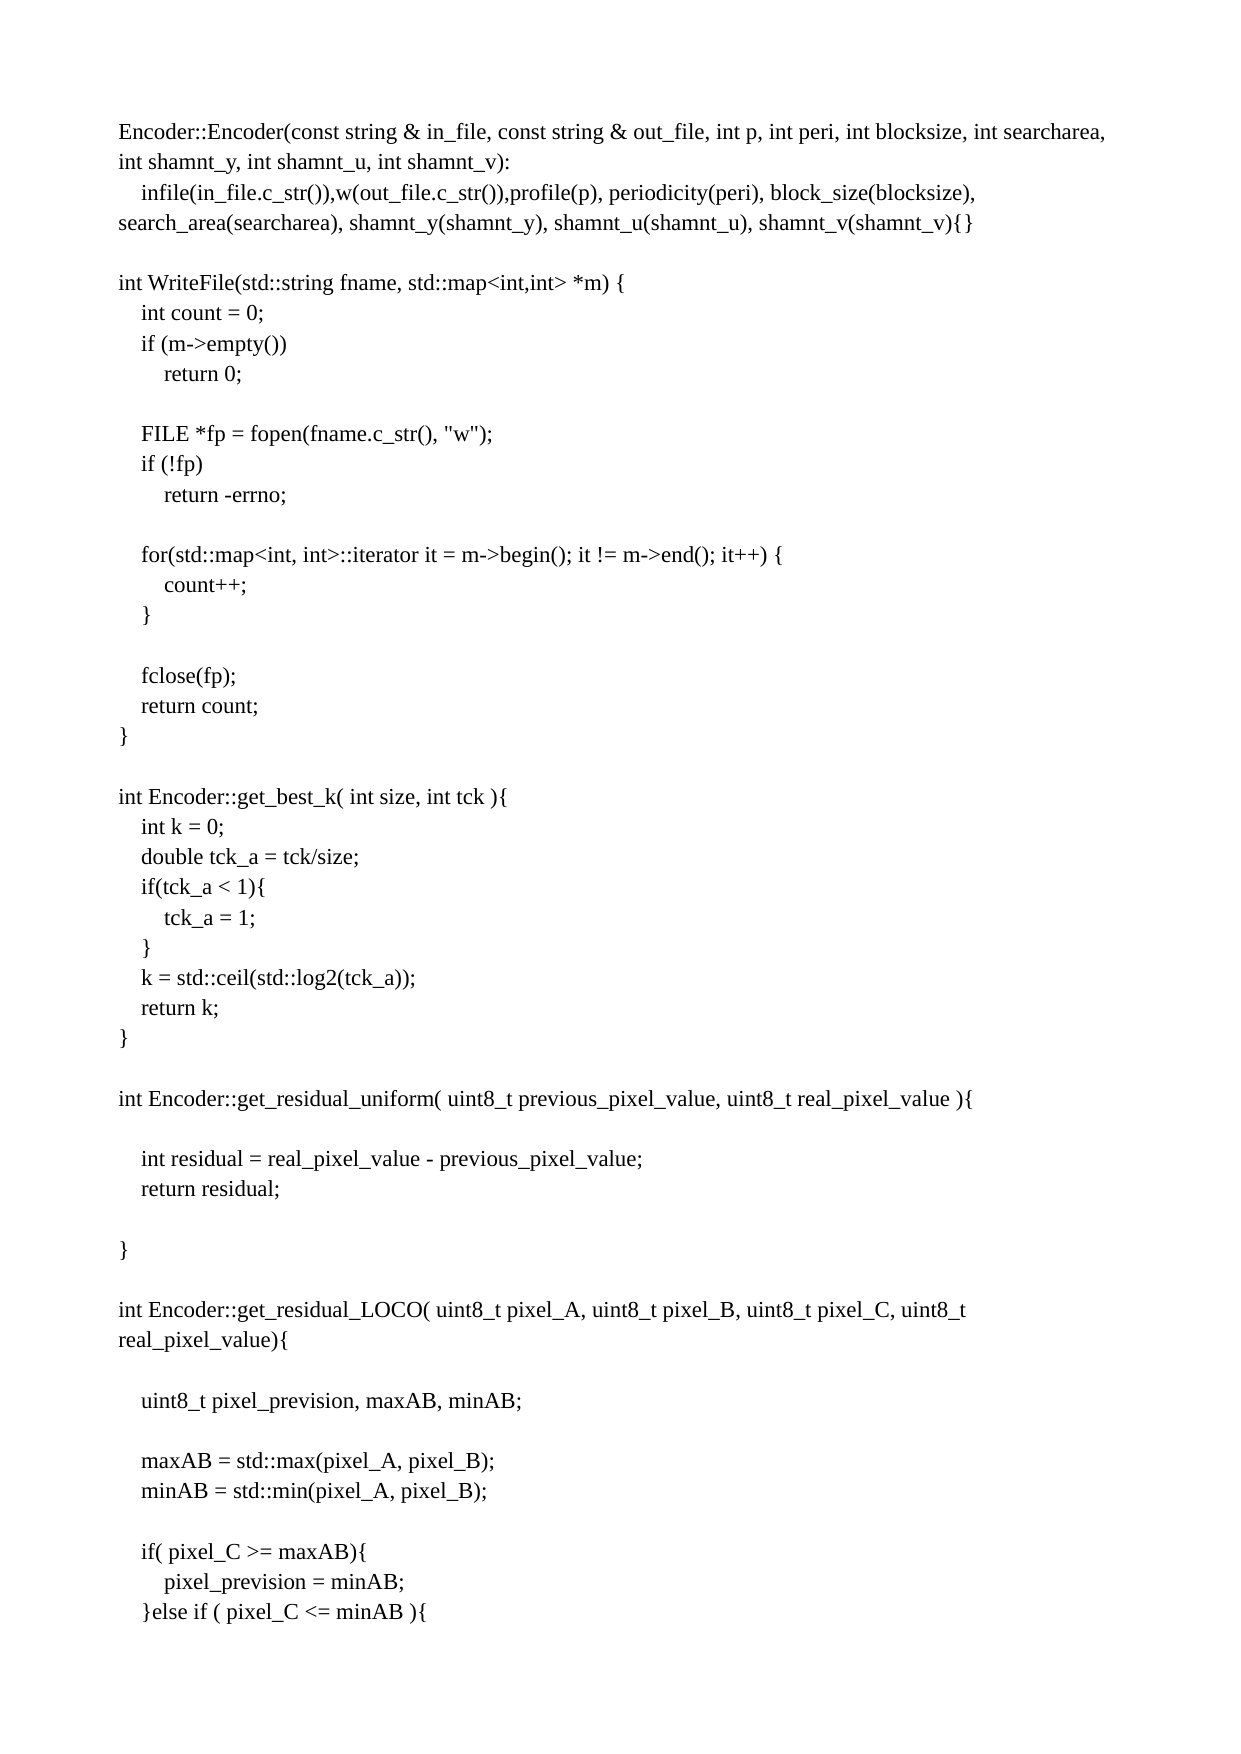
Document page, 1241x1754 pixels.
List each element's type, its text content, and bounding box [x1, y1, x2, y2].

text for(std::map<int, int>::iterator it = m->begin(); it != m->end(); it++) { [118, 541, 1122, 567]
text fclose(fp); [118, 662, 1122, 688]
text return residual; [118, 1175, 1122, 1202]
text int residual = real_pixel_value - previous_pixel_value; [118, 1145, 1122, 1172]
text maxAB = std::max(pixel_A, pixel_B); [118, 1447, 1122, 1474]
text count++; [118, 571, 1122, 598]
text tck_a = 1; [118, 903, 1122, 930]
text return count; [118, 692, 1122, 718]
text infile(in_file.c_str()),w(out_file.c_str()),profile(p), periodicity(peri), block_size(blocksize), search_area(searcharea), shamnt_y(shamnt_y), shamnt_u(shamnt_u), shamnt_v(shamnt_v){} [118, 178, 1122, 235]
text k = std::ceil(std::log2(tck_a)); [118, 964, 1122, 990]
text int k = 0; [118, 813, 1122, 839]
text if (m->empty()) [118, 329, 1122, 356]
text } [118, 1024, 1122, 1051]
text return k; [118, 994, 1122, 1021]
text int Encoder::get_residual_uniform( uint8_t previous_pixel_value, uint8_t real_pixel_value ){ [118, 1085, 1122, 1111]
text double tck_a = tck/size; [118, 843, 1122, 869]
text uint8_t pixel_prevision, maxAB, minAB; [118, 1387, 1122, 1413]
text }else if ( pixel_C <= minAB ){ [118, 1598, 1122, 1625]
text pixel_prevision = minAB; [118, 1568, 1122, 1594]
text minAB = std::min(pixel_A, pixel_B); [118, 1477, 1122, 1504]
text } [118, 601, 1122, 628]
text int Encoder::get_residual_LOCO( uint8_t pixel_A, uint8_t pixel_B, uint8_t pixel_C, uint8_t real_pixel_value){ [118, 1296, 1122, 1353]
text int count = 0; [118, 299, 1122, 326]
text return 0; [118, 360, 1122, 386]
text if(tck_a < 1){ [118, 873, 1122, 900]
text FILE *fp = fopen(fname.c_str(), "w"); [118, 420, 1122, 447]
text } [118, 934, 1122, 960]
text int WriteFile(std::string fname, std::map<int,int> *m) { [118, 269, 1122, 296]
text int Encoder::get_best_k( int size, int tck ){ [118, 783, 1122, 809]
text } [118, 722, 1122, 749]
text if( pixel_C >= maxAB){ [118, 1538, 1122, 1564]
text return -errno; [118, 481, 1122, 507]
text } [118, 1236, 1122, 1262]
text if (!fp) [118, 450, 1122, 477]
text Encoder::Encoder(const string & in_file, const string & out_file, int p, int peri, int blocksize, int searcharea, int shamnt_y, int shamnt_u, int shamnt_v): [118, 118, 1122, 175]
